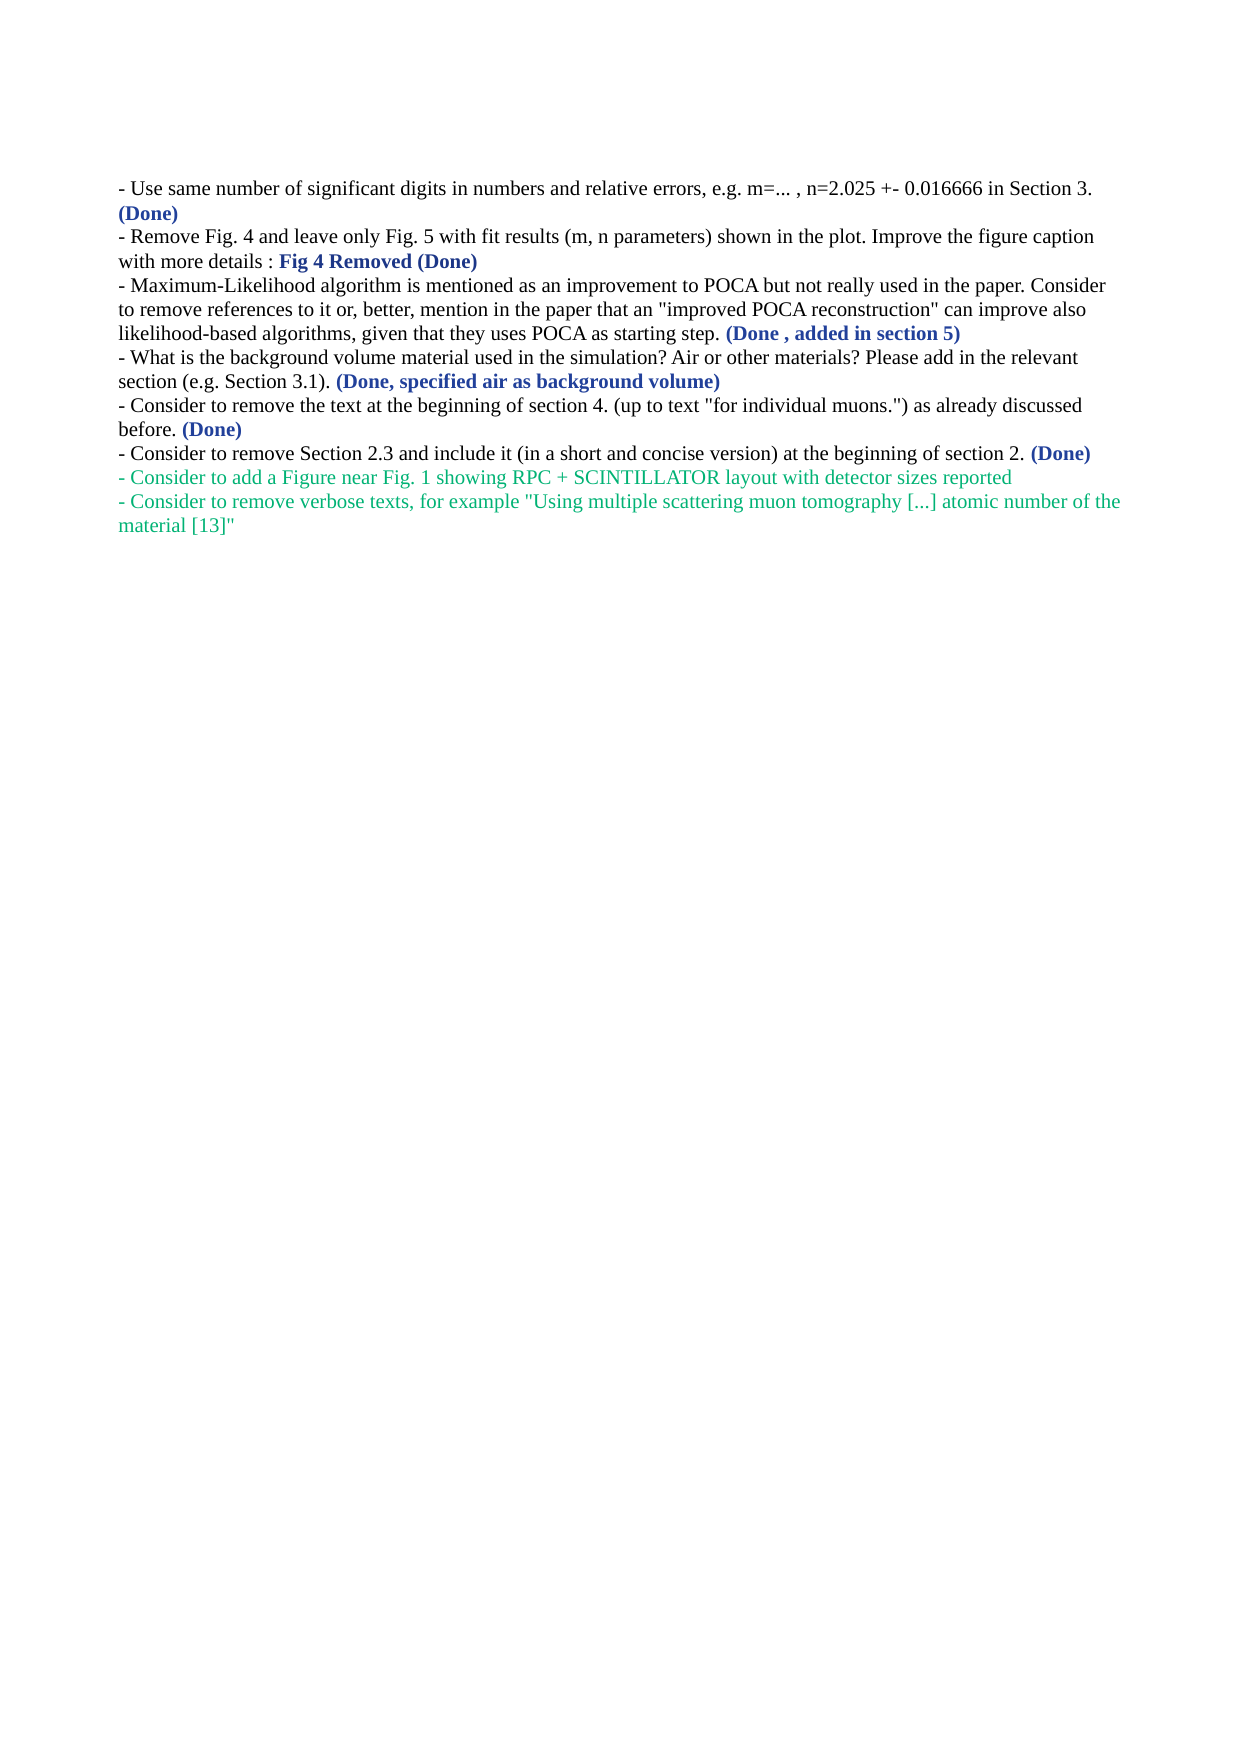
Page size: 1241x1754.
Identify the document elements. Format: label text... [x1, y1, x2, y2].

text - Use same number of significant digits in numbers and relative errors, e.g. m=... , n=2.025 +- 0.016666 in Section 3. (Done) - Remove Fig. 4 and leave only Fig. 5 with fit results (m, n parameters) shown in the plot. Improve the figure caption with more details : Fig 4 Removed (Done) - Maximum-Likelihood algorithm is mentioned as an improvement to POCA but not really used in the paper. Consider to remove references to it or, better, mention in the paper that an "improved POCA reconstruction" can improve also likelihood-based algorithms, given that they uses POCA as starting step. (Done , added in section 5) - What is the background volume material used in the simulation? Air or other materials? Please add in the relevant section (e.g. Section 3.1). (Done, specified air as background volume) - Consider to remove the text at the beginning of section 4. (up to text "for individual muons.") as already discussed before. (Done) - Consider to remove Section 2.3 and include it (in a short and concise version) at the beginning of section 2. (Done) - Consider to add a Figure near Fig. 1 showing RPC + SCINTILLATOR layout with detector sizes reported - Consider to remove verbose texts, for example "Using multiple scattering muon tomography [...] atomic number of the material [13]" [118, 176, 1122, 585]
